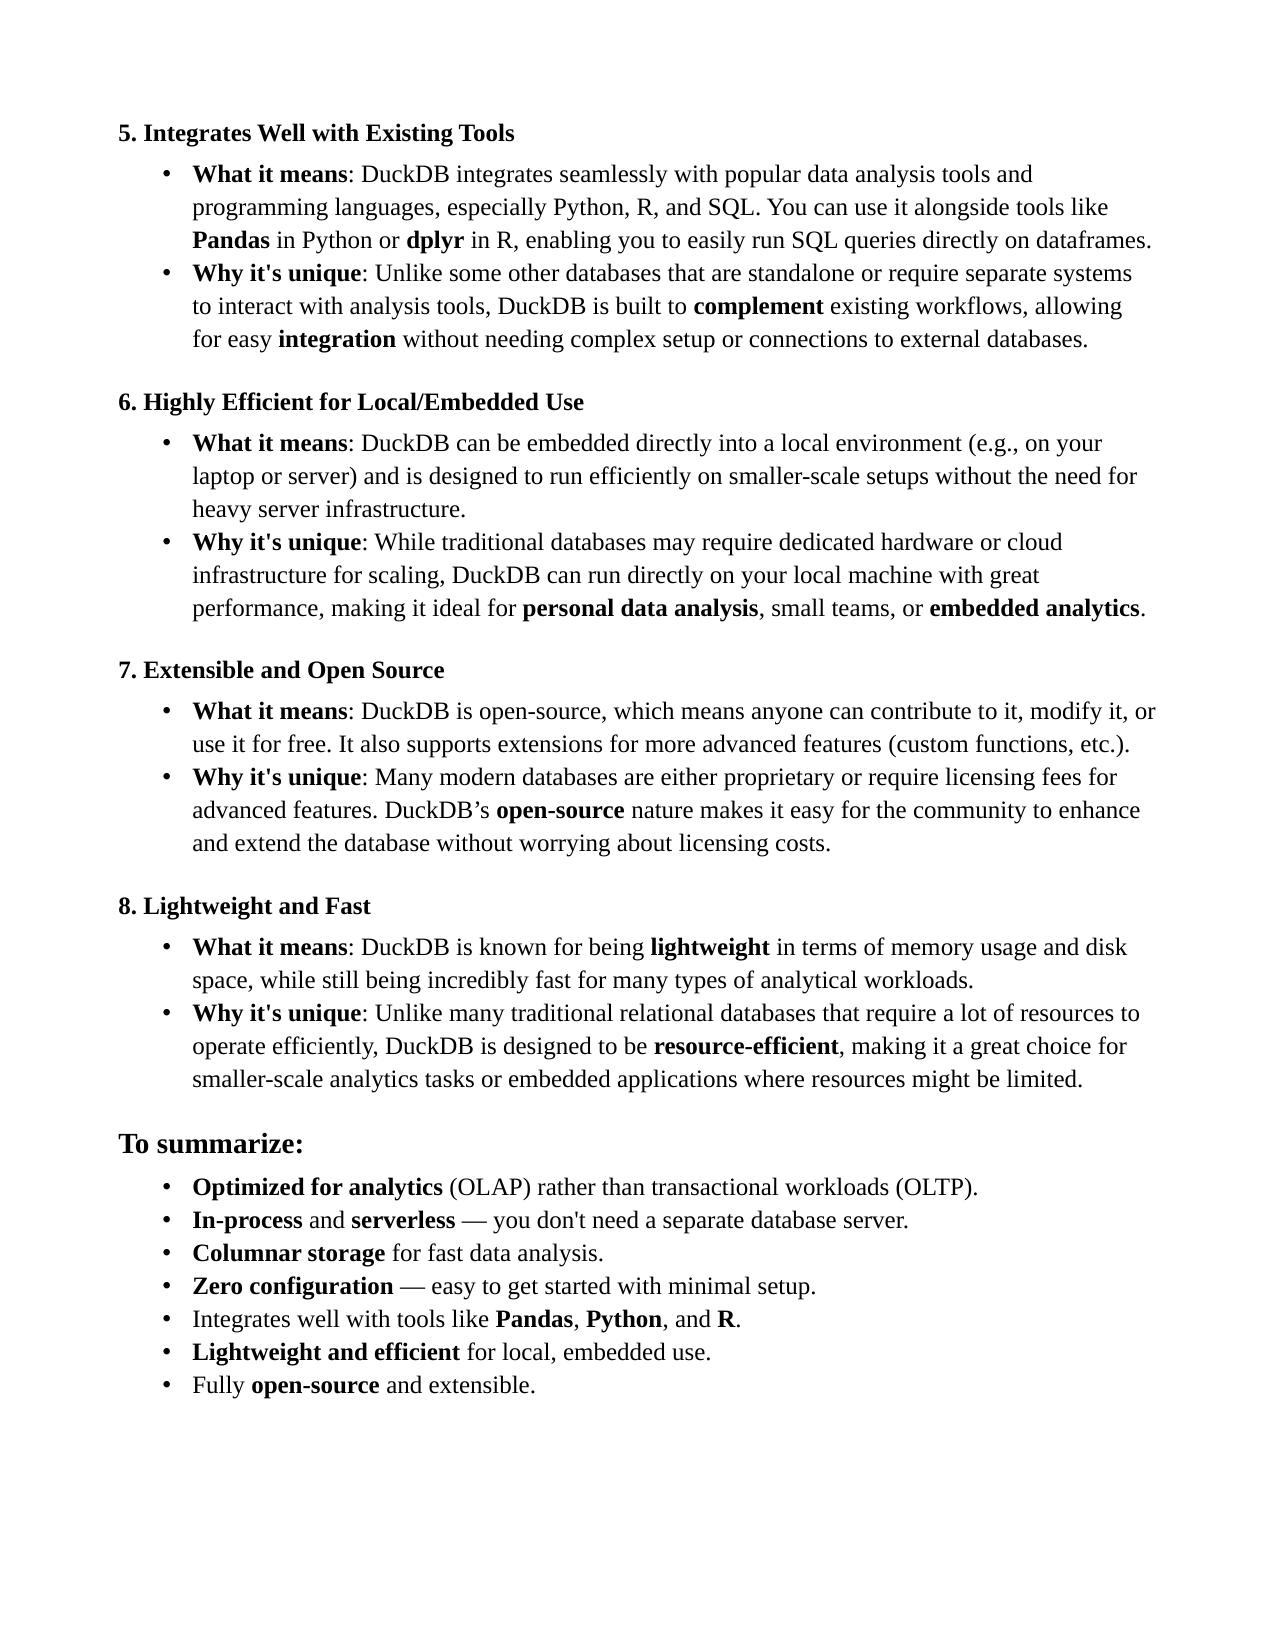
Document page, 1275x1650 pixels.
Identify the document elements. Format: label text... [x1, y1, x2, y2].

list What it means: DuckDB is open-source, which means anyone can contribute to it, modify it, or use it for free. It also supports extensions for more advanced features (custom functions, etc.). [162, 696, 1157, 758]
list In-process and serverless — you don't need a separate database server. [162, 1205, 1157, 1234]
list Why it's unique: Unlike some other databases that are standalone or require separate systems to interact with analysis tools, DuckDB is built to complement existing workflows, allowing for easy integration without needing complex setup or connections to external databases. [162, 258, 1157, 353]
list Why it's unique: Many modern databases are either proprietary or require licensing fees for advanced features. DuckDB’s open-source nature makes it easy for the community to enhance and extend the database without worrying about licensing costs. [162, 762, 1157, 857]
list Columnar storage for fast data analysis. [162, 1238, 1157, 1267]
subtitle 5. Integrates Well with Existing Tools [118, 118, 1157, 147]
list Lightweight and efficient for local, embedded use. [162, 1337, 1157, 1366]
list Why it's unique: While traditional databases may require dedicated hardware or cloud infrastructure for scaling, DuckDB can run directly on your local machine with great performance, making it ideal for personal data analysis, small teams, or embedded analytics. [162, 527, 1157, 622]
list Optimized for analytics (OLAP) rather than transactional workloads (OLTP). [162, 1172, 1157, 1201]
list What it means: DuckDB can be embedded directly into a local environment (e.g., on your laptop or server) and is designed to run efficiently on smaller-scale setups without the need for heavy server infrastructure. [162, 428, 1157, 523]
list Integrates well with tools like Pandas, Python, and R. [162, 1304, 1157, 1333]
subtitle 6. Highly Efficient for Local/Embedded Use [118, 387, 1157, 415]
subtitle 8. Lightweight and Fast [118, 891, 1157, 919]
list Fully open-source and extensible. [162, 1370, 1157, 1399]
list What it means: DuckDB is known for being lightweight in terms of memory usage and disk space, while still being incredibly fast for many types of analytical workloads. [162, 932, 1157, 994]
list What it means: DuckDB integrates seamlessly with popular data analysis tools and programming languages, especially Python, R, and SQL. You can use it alongside tools like Pandas in Python or dplyr in R, enabling you to easily run SQL queries directly on dataframes. [162, 159, 1157, 254]
subtitle 7. Extensible and Open Source [118, 655, 1157, 684]
subtitle To summarize: [118, 1126, 1157, 1160]
list Zero configuration — easy to get started with minimal setup. [162, 1271, 1157, 1300]
list Why it's unique: Unlike many traditional relational databases that require a lot of resources to operate efficiently, DuckDB is designed to be resource-efficient, making it a great choice for smaller-scale analytics tasks or embedded applications where resources might be limited. [162, 998, 1157, 1093]
